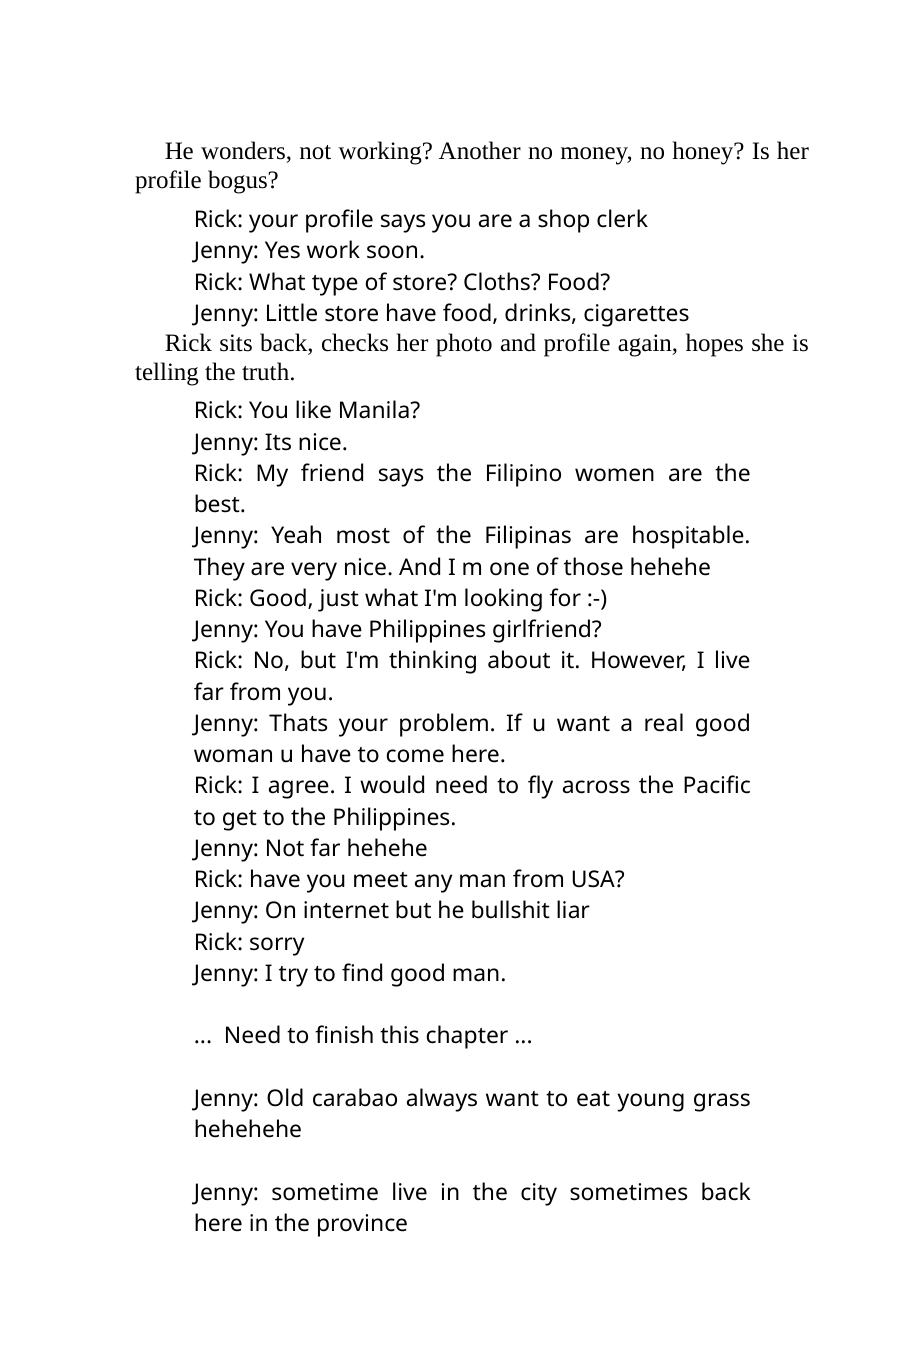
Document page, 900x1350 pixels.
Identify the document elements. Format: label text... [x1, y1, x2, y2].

text Rick: What type of store? Cloths? Food? [193, 266, 751, 297]
text ... Need to finish this chapter ... [193, 1019, 751, 1051]
text Jenny: Thats your problem. If u want a real good woman u have to come here. [193, 707, 751, 769]
text Rick sits back, checks her photo and profile again, hopes she is telling the truth. [135, 328, 810, 386]
text He wonders, not working? Another no money, no honey? Is her profile bogus? [135, 137, 810, 194]
text Rick: your profile says you are a shop clerk [193, 203, 751, 234]
text Jenny: sometime live in the city sometimes back here in the province [193, 1176, 751, 1238]
text Jenny: Its nice. [193, 426, 751, 457]
text Rick: No, but I'm thinking about it. However, I live far from you. [193, 644, 751, 707]
text Jenny: I try to find good man. [193, 957, 751, 988]
text Rick: Good, just what I'm looking for :-) [193, 582, 751, 613]
text Jenny: On internet but he bullshit liar [193, 894, 751, 926]
text Rick: You like Manila? [193, 394, 751, 426]
text Jenny: Yes work soon. [193, 234, 751, 266]
text Rick: My friend says the Filipino women are the best. [193, 457, 751, 519]
text Jenny: Little store have food, drinks, cigarettes [193, 297, 751, 328]
text Jenny: Old carabao always want to eat young grass hehehehe [193, 1082, 751, 1144]
text Rick: sorry [193, 926, 751, 957]
text Rick: I agree. I would need to fly across the Pacific to get to the Philippines. [193, 769, 751, 832]
text Jenny: Not far hehehe [193, 832, 751, 863]
text Jenny: Yeah most of the Filipinas are hospitable. They are very nice. And I m one of those hehehe [193, 519, 751, 582]
text Rick: have you meet any man from USA? [193, 863, 751, 894]
text Jenny: You have Philippines girlfriend? [193, 613, 751, 644]
